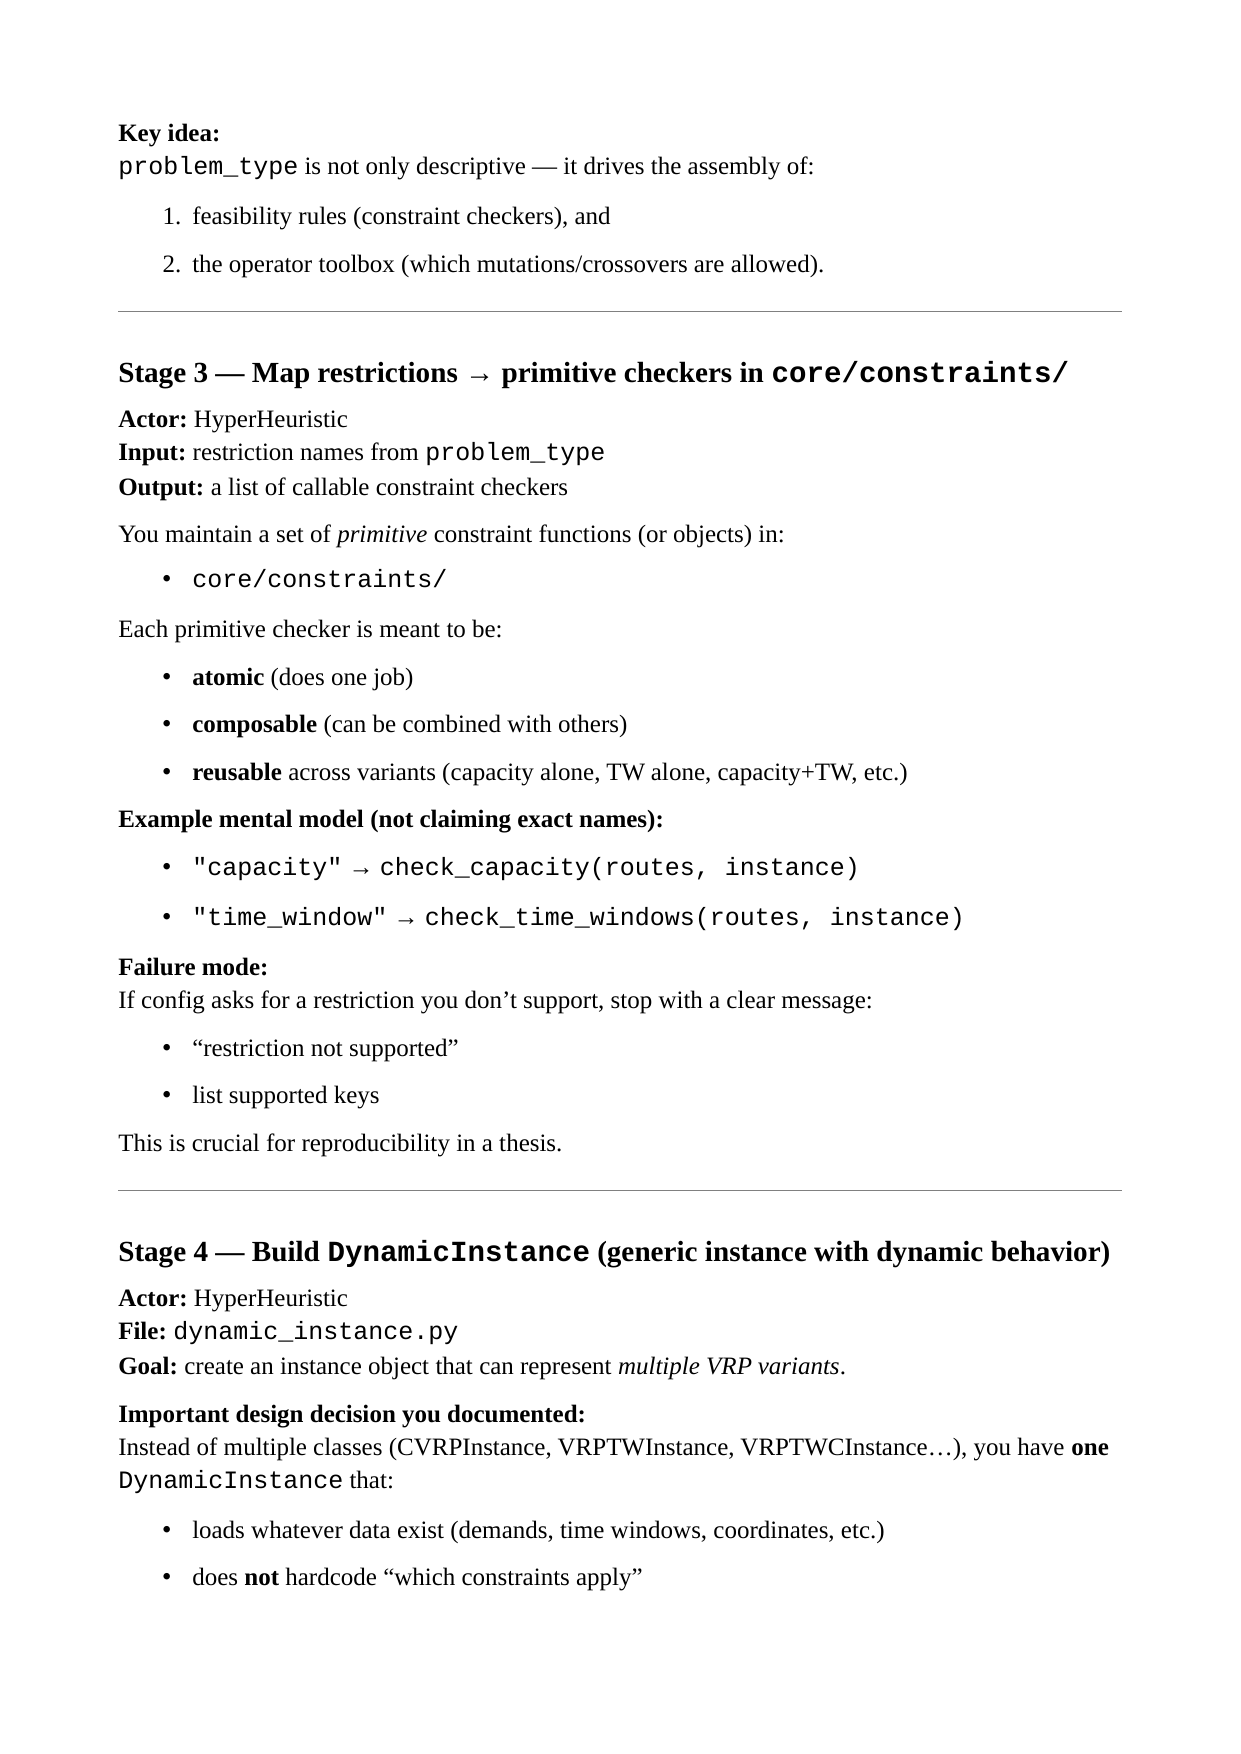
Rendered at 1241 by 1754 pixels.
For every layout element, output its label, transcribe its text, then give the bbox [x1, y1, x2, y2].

list reusable across variants (capacity alone, TW alone, capacity+TW, etc.) [162, 757, 1122, 786]
text Key idea: problem_type is not only descriptive — it drives the assembly of: [118, 118, 1122, 182]
list the operator toolbox (which mutations/crossovers are allowed). [162, 249, 1122, 277]
list "capacity" → check_capacity(routes, instance) [162, 852, 1122, 883]
list loads whatever data exist (demands, time windows, coordinates, etc.) [162, 1515, 1122, 1543]
list does not hardcode “which constraints apply” [162, 1562, 1122, 1591]
subtitle Stage 4 — Build DynamicInstance (generic instance with dynamic behavior) [118, 1234, 1122, 1271]
text Each primitive checker is meant to be: [118, 614, 1122, 643]
text Important design decision you documented: Instead of multiple classes (CVRPInstance, VRPTWInstance, VRPTWCInstance…), you have one DynamicInstance that: [118, 1399, 1122, 1496]
text Actor: HyperHeuristic File: dynamic_instance.py Goal: create an instance object that can represent multiple VRP variants. [118, 1283, 1122, 1380]
text Actor: HyperHeuristic Input: restriction names from problem_type Output: a list of callable constraint checkers [118, 404, 1122, 501]
text This is crucial for reproducibility in a thesis. [118, 1128, 1122, 1157]
list composable (can be combined with others) [162, 709, 1122, 738]
list "time_window" → check_time_windows(routes, instance) [162, 902, 1122, 933]
text Example mental model (not claiming exact names): [118, 804, 1122, 833]
list “restriction not supported” [162, 1033, 1122, 1062]
list feasibility rules (constraint checkers), and [162, 201, 1122, 230]
subtitle Stage 3 — Map restrictions → primitive checkers in core/constraints/ [118, 355, 1122, 391]
text You maintain a set of primitive constraint functions (or objects) in: [118, 519, 1122, 548]
list core/constraints/ [162, 567, 1122, 595]
text Failure mode: If config asks for a restriction you don’t support, stop with a clear message: [118, 952, 1122, 1014]
list atomic (does one job) [162, 662, 1122, 691]
list list supported keys [162, 1080, 1122, 1109]
